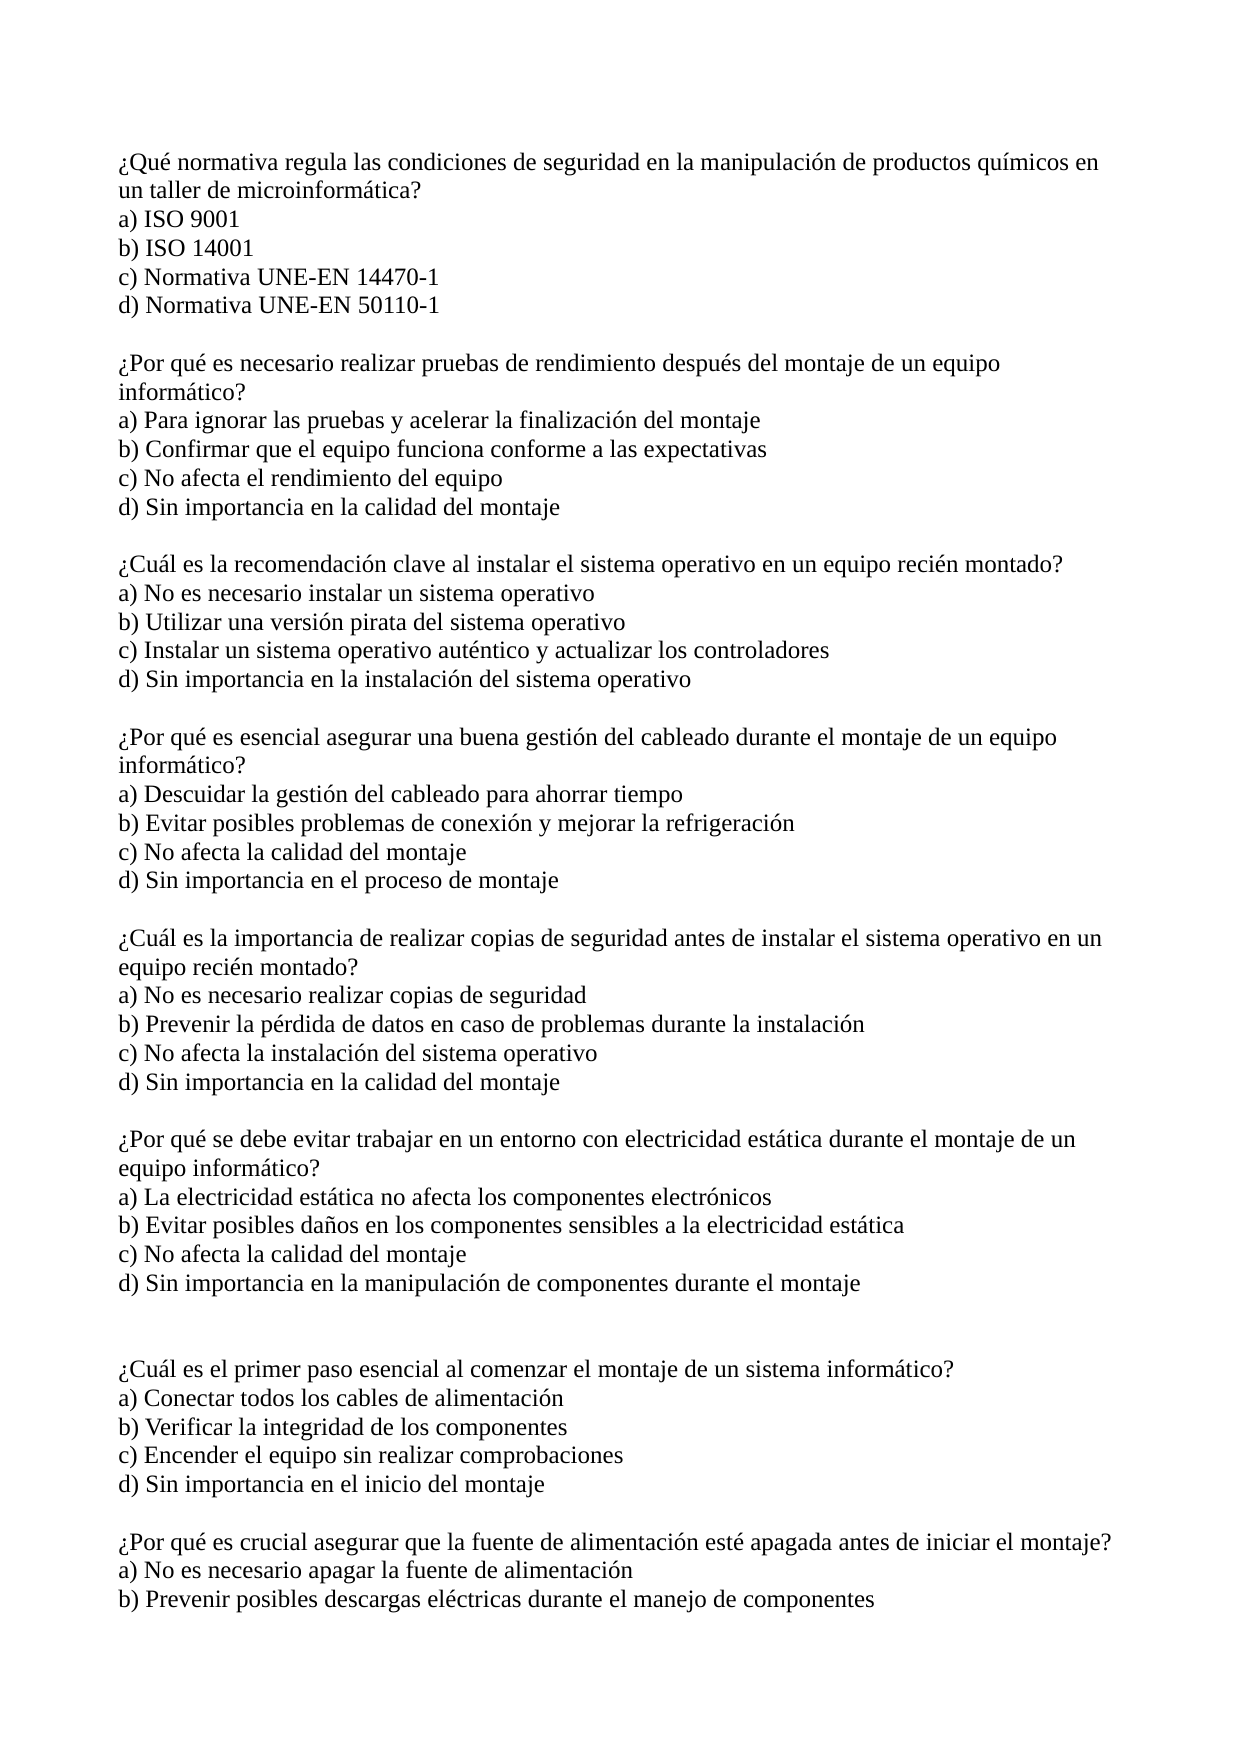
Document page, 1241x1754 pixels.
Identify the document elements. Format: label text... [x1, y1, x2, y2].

text a) No es necesario apagar la fuente de alimentación [118, 1556, 1122, 1584]
text ¿Por qué es esencial asegurar una buena gestión del cableado durante el montaje de un equipo informático? [118, 722, 1122, 779]
text c) No afecta la instalación del sistema operativo [118, 1038, 1122, 1067]
text a) La electricidad estática no afecta los componentes electrónicos [118, 1182, 1122, 1211]
text a) No es necesario instalar un sistema operativo [118, 578, 1122, 607]
text ¿Por qué es necesario realizar pruebas de rendimiento después del montaje de un equipo informático? [118, 348, 1122, 406]
text d) Normativa UNE-EN 50110-1 [118, 291, 1122, 319]
text b) Verificar la integridad de los componentes [118, 1412, 1122, 1441]
text d) Sin importancia en la calidad del montaje [118, 492, 1122, 521]
text c) No afecta el rendimiento del equipo [118, 463, 1122, 492]
text c) Normativa UNE-EN 14470-1 [118, 262, 1122, 291]
text ¿Por qué es crucial asegurar que la fuente de alimentación esté apagada antes de iniciar el montaje? [118, 1527, 1122, 1556]
text ¿Qué normativa regula las condiciones de seguridad en la manipulación de productos químicos en un taller de microinformática? [118, 147, 1122, 204]
text a) Conectar todos los cables de alimentación [118, 1383, 1122, 1412]
text b) Prevenir posibles descargas eléctricas durante el manejo de componentes [118, 1584, 1122, 1613]
text d) Sin importancia en el proceso de montaje [118, 866, 1122, 894]
text ¿Cuál es la importancia de realizar copias de seguridad antes de instalar el sistema operativo en un equipo recién montado? [118, 923, 1122, 981]
text b) Utilizar una versión pirata del sistema operativo [118, 607, 1122, 636]
text ¿Cuál es la recomendación clave al instalar el sistema operativo en un equipo recién montado? [118, 549, 1122, 578]
text c) Encender el equipo sin realizar comprobaciones [118, 1441, 1122, 1469]
text c) Instalar un sistema operativo auténtico y actualizar los controladores [118, 636, 1122, 664]
text b) Confirmar que el equipo funciona conforme a las expectativas [118, 434, 1122, 463]
text d) Sin importancia en la manipulación de componentes durante el montaje [118, 1268, 1122, 1297]
text a) Descuidar la gestión del cableado para ahorrar tiempo [118, 779, 1122, 808]
text a) Para ignorar las pruebas y acelerar la finalización del montaje [118, 406, 1122, 434]
text b) Evitar posibles problemas de conexión y mejorar la refrigeración [118, 808, 1122, 837]
text c) No afecta la calidad del montaje [118, 1239, 1122, 1268]
text a) No es necesario realizar copias de seguridad [118, 981, 1122, 1009]
text a) ISO 9001 [118, 204, 1122, 233]
text b) ISO 14001 [118, 233, 1122, 262]
text ¿Cuál es el primer paso esencial al comenzar el montaje de un sistema informático? [118, 1354, 1122, 1383]
text b) Prevenir la pérdida de datos en caso de problemas durante la instalación [118, 1009, 1122, 1038]
text ¿Por qué se debe evitar trabajar en un entorno con electricidad estática durante el montaje de un equipo informático? [118, 1124, 1122, 1182]
text b) Evitar posibles daños en los componentes sensibles a la electricidad estática [118, 1211, 1122, 1239]
text d) Sin importancia en la calidad del montaje [118, 1067, 1122, 1096]
text d) Sin importancia en la instalación del sistema operativo [118, 664, 1122, 693]
text c) No afecta la calidad del montaje [118, 837, 1122, 866]
text d) Sin importancia en el inicio del montaje [118, 1469, 1122, 1498]
